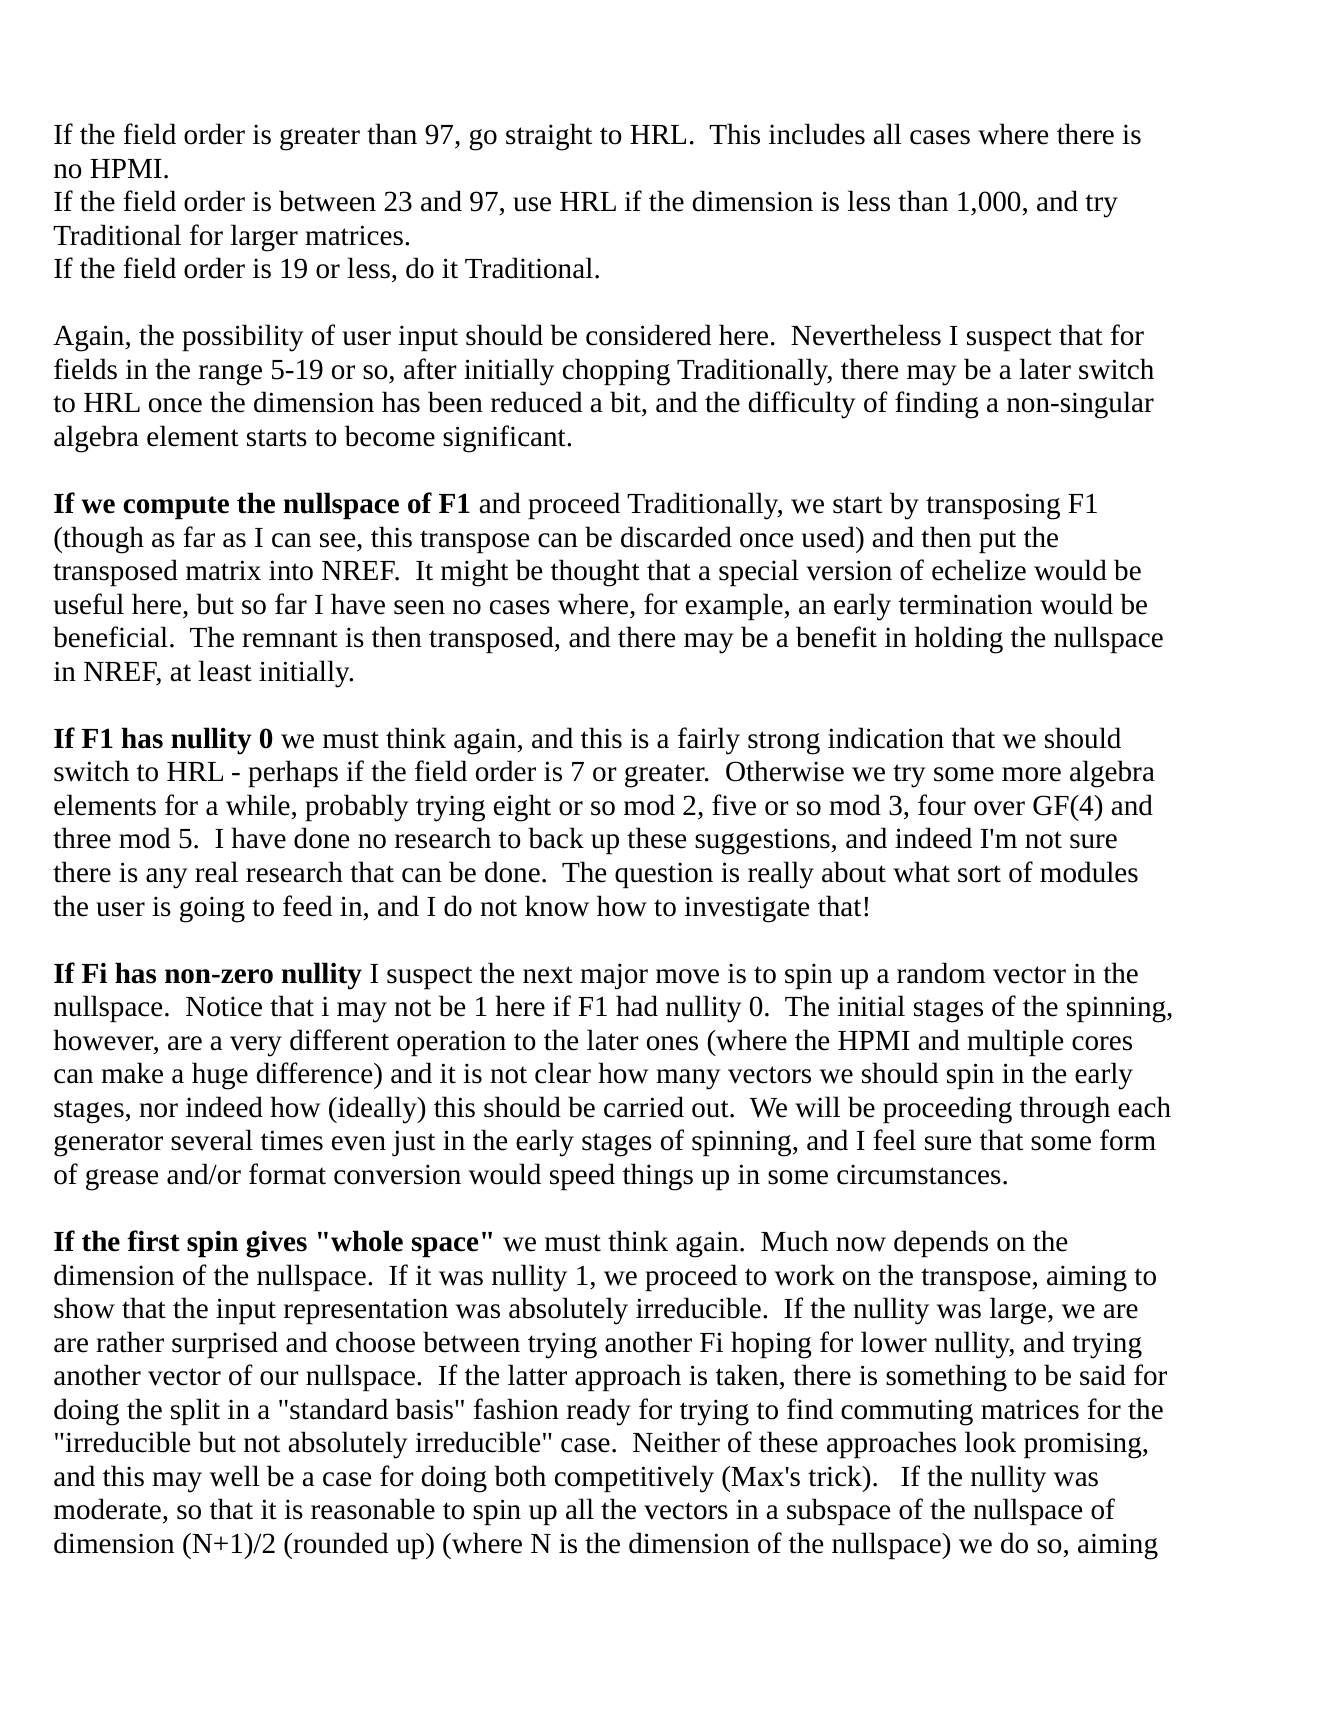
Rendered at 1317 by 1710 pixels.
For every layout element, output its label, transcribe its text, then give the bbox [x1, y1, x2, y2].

text If the field order is 19 or less, do it Traditional. [53, 251, 1174, 285]
text If the first spin gives "whole space" we must think again. Much now depends on the dimension of the nullspace. If it was nullity 1, we proceed to work on the transpose, aiming to show that the input representation was absolutely irreducible. If the nullity was large, we are are rather surprised and choose between trying another Fi hoping for lower nullity, and trying another vector of our nullspace. If the latter approach is taken, there is something to be said for doing the split in a "standard basis" fashion ready for trying to find commuting matrices for the "irreducible but not absolutely irreducible" case. Neither of these approaches look promising, and this may well be a case for doing both competitively (Max's trick). If the nullity was moderate, so that it is reasonable to spin up all the vectors in a subspace of the nullspace of dimension (N+1)/2 (rounded up) (where N is the dimension of the nullspace) we do so, aiming [53, 1224, 1174, 1559]
text If the field order is between 23 and 97, use HRL if the dimension is less than 1,000, and try Traditional for larger matrices. [53, 184, 1174, 251]
text If we compute the nullspace of F1 and proceed Traditionally, we start by transposing F1 (though as far as I can see, this transpose can be discarded once used) and then put the transposed matrix into NREF. It might be thought that a special version of echelize would be useful here, but so far I have seen no cases where, for example, an early termination would be beneficial. The remnant is then transposed, and there may be a benefit in holding the nullspace in NREF, at least initially. [53, 486, 1174, 687]
text If F1 has nullity 0 we must think again, and this is a fairly strong indication that we should switch to HRL - perhaps if the field order is 7 or greater. Otherwise we try some more algebra elements for a while, probably trying eight or so mod 2, five or so mod 3, four over GF(4) and three mod 5. I have done no research to back up these suggestions, and indeed I'm not sure there is any real research that can be done. The question is really about what sort of modules the user is going to feed in, and I do not know how to investigate that! [53, 721, 1174, 922]
text If the field order is greater than 97, go straight to HRL. This includes all cases where there is no HPMI. [53, 117, 1174, 184]
text Again, the possibility of user input should be considered here. Nevertheless I suspect that for fields in the range 5-19 or so, after initially chopping Traditionally, there may be a later switch to HRL once the dimension has been reduced a bit, and the difficulty of finding a non-singular algebra element starts to become significant. [53, 318, 1174, 453]
text If Fi has non-zero nullity I suspect the next major move is to spin up a random vector in the nullspace. Notice that i may not be 1 here if F1 had nullity 0. The initial stages of the spinning, however, are a very different operation to the later ones (where the HPMI and multiple cores can make a huge difference) and it is not clear how many vectors we should spin in the early stages, nor indeed how (ideally) this should be carried out. We will be proceeding through each generator several times even just in the early stages of spinning, and I feel sure that some form of grease and/or format conversion would speed things up in some circumstances. [53, 956, 1174, 1191]
